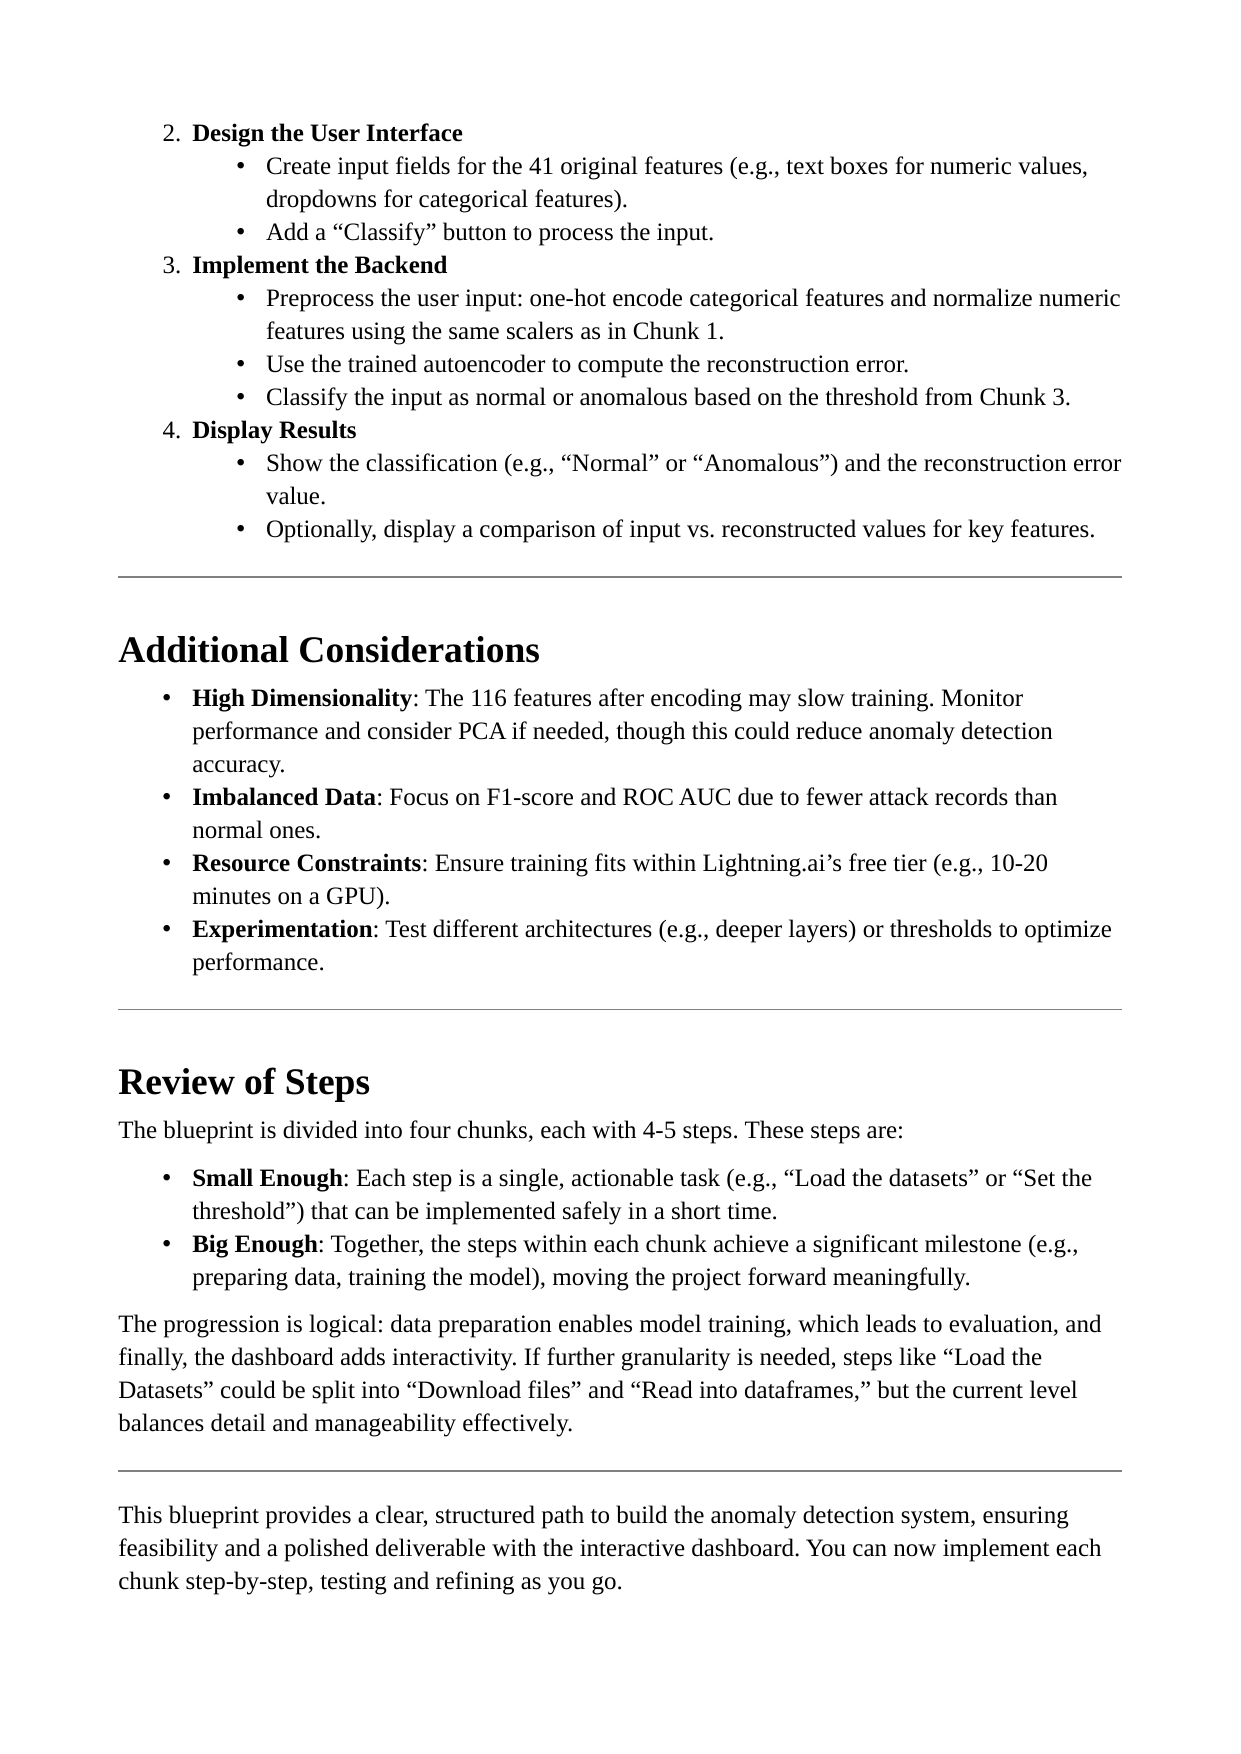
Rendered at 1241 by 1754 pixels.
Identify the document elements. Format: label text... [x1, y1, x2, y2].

list Classify the input as normal or anomalous based on the threshold from Chunk 3. [236, 382, 1122, 411]
text This blueprint provides a clear, structured path to build the anomaly detection system, ensuring feasibility and a polished deliverable with the interactive dashboard. You can now implement each chunk step-by-step, testing and refining as you go. [118, 1500, 1122, 1595]
list High Dimensionality: The 116 features after encoding may slow training. Monitor performance and consider PCA if needed, though this could reduce anomaly detection accuracy. [162, 683, 1122, 777]
list Small Enough: Each step is a single, actionable task (e.g., “Load the datasets” or “Set the threshold”) that can be implemented safely in a short time. [162, 1163, 1122, 1224]
list Display Results [162, 415, 1122, 444]
subtitle Additional Considerations [118, 627, 1122, 670]
list Preprocess the user input: one-hot encode categorical features and normalize numeric features using the same scalers as in Chunk 1. [236, 283, 1122, 345]
list Optionally, display a comparison of input vs. reconstructed values for key features. [236, 514, 1122, 543]
list Experimentation: Test different architectures (e.g., deeper layers) or thresholds to optimize performance. [162, 914, 1122, 976]
list Create input fields for the 41 original features (e.g., text boxes for numeric values, dropdowns for categorical features). [236, 151, 1122, 213]
text The progression is logical: data preparation enables model training, which leads to evaluation, and finally, the dashboard adds interactivity. If further granularity is needed, steps like “Load the Datasets” could be split into “Download files” and “Read into dataframes,” but the current level balances detail and manageability effectively. [118, 1309, 1122, 1437]
list Implement the Backend [162, 250, 1122, 279]
list Show the classification (e.g., “Normal” or “Anomalous”) and the reconstruction error value. [236, 448, 1122, 510]
text The blueprint is divided into four chunks, each with 4-5 steps. These steps are: [118, 1115, 1122, 1144]
list Resource Constraints: Ensure training fits within Lightning.ai’s free tier (e.g., 10-20 minutes on a GPU). [162, 848, 1122, 909]
list Use the trained autoencoder to compute the reconstruction error. [236, 349, 1122, 378]
list Imbalanced Data: Focus on F1-score and ROC AUC due to fewer attack records than normal ones. [162, 782, 1122, 843]
subtitle Review of Steps [118, 1059, 1122, 1103]
list Big Enough: Together, the steps within each chunk achieve a significant milestone (e.g., preparing data, training the model), moving the project forward meaningfully. [162, 1229, 1122, 1291]
list Add a “Classify” button to process the input. [236, 217, 1122, 246]
list Design the User Interface [162, 118, 1122, 147]
